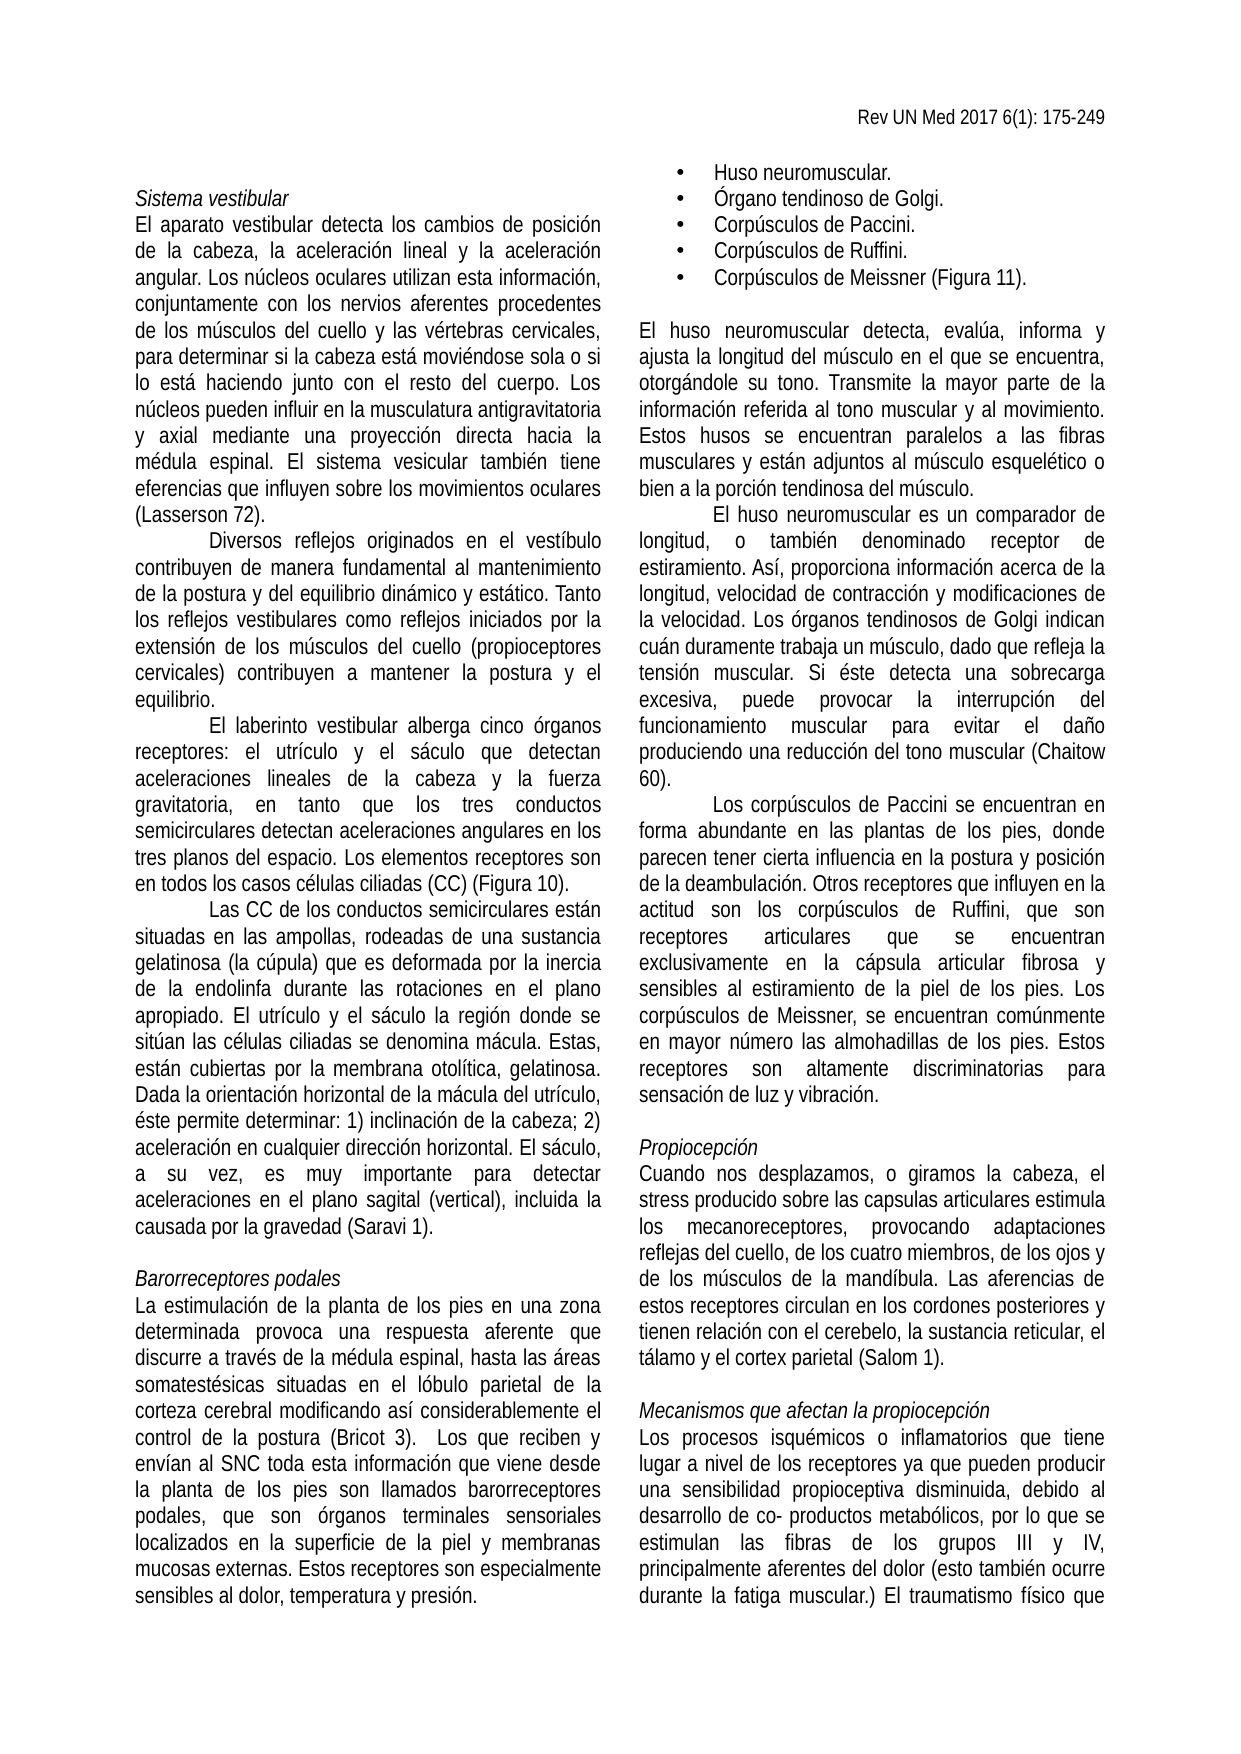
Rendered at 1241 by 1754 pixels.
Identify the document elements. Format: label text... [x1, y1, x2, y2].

text Propiocepción [639, 1133, 1105, 1160]
text El huso neuromuscular detecta, evalúa, informa y ajusta la longitud del músculo en el que se encuentra, otorgándole su tono. Transmite la mayor parte de la información referida al tono muscular y al movimiento. Estos husos se encuentran paralelos a las fibras musculares y están adjuntos al músculo esquelético o bien a la porción tendinosa del músculo. [639, 317, 1105, 501]
text El laberinto vestibular alberga cinco órganos receptores: el utrículo y el sáculo que detectan aceleraciones lineales de la cabeza y la fuerza gravitatoria, en tanto que los tres conductos semicirculares detectan aceleraciones angulares en los tres planos del espacio. Los elementos receptores son en todos los casos células ciliadas (CC) (Figura 10). [135, 712, 601, 896]
list Corpúsculos de Paccini. [676, 211, 1105, 237]
text Los procesos isquémicos o inflamatorios que tiene lugar a nivel de los receptores ya que pueden producir una sensibilidad propioceptiva disminuida, debido al desarrollo de co- productos metabólicos, por lo que se estimulan las fibras de los grupos III y IV, principalmente aferentes del dolor (esto también ocurre durante la fatiga muscular.) El traumatismo físico que [639, 1423, 1105, 1608]
text Diversos reflejos originados en el vestíbulo contribuyen de manera fundamental al mantenimiento de la postura y del equilibrio dinámico y estático. Tanto los reflejos vestibulares como reflejos iniciados por la extensión de los músculos del cuello (propioceptores cervicales) contribuyen a mantener la postura y el equilibrio. [135, 527, 601, 712]
text Mecanismos que afectan la propiocepción [639, 1397, 1105, 1423]
list Órgano tendinoso de Golgi. [676, 185, 1105, 211]
text Sistema vestibular [135, 185, 601, 211]
text Cuando nos desplazamos, o giramos la cabeza, el stress producido sobre las capsulas articulares estimula los mecanoreceptores, provocando adaptaciones reflejas del cuello, de los cuatro miembros, de los ojos y de los músculos de la mandíbula. Las aferencias de estos receptores circulan en los cordones posteriores y tienen relación con el cerebelo, la sustancia reticular, el tálamo y el cortex parietal (Salom 1). [639, 1160, 1105, 1371]
list Corpúsculos de Ruffini. [676, 237, 1105, 264]
text La estimulación de la planta de los pies en una zona determinada provoca una respuesta aferente que discurre a través de la médula espinal, hasta las áreas somatestésicas situadas en el lóbulo parietal de la corteza cerebral modificando así considerablemente el control de la postura (Bricot 3). Los que reciben y envían al SNC toda esta información que viene desde la planta de los pies son llamados barorreceptores podales, que son órganos terminales sensoriales localizados en la superficie de la piel y membranas mucosas externas. Estos receptores son especialmente sensibles al dolor, temperatura y presión. [135, 1292, 601, 1608]
text Barorreceptores podales [135, 1265, 601, 1292]
text El huso neuromuscular es un comparador de longitud, o también denominado receptor de estiramiento. Así, proporciona información acerca de la longitud, velocidad de contracción y modificaciones de la velocidad. Los órganos tendinosos de Golgi indican cuán duramente trabaja un músculo, dado que refleja la tensión muscular. Si éste detecta una sobrecarga excesiva, puede provocar la interrupción del funcionamiento muscular para evitar el daño produciendo una reducción del tono muscular (Chaitow 60). [639, 501, 1105, 791]
text El aparato vestibular detecta los cambios de posición de la cabeza, la aceleración lineal y la aceleración angular. Los núcleos oculares utilizan esta información, conjuntamente con los nervios aferentes procedentes de los músculos del cuello y las vértebras cervicales, para determinar si la cabeza está moviéndose sola o si lo está haciendo junto con el resto del cuerpo. Los núcleos pueden influir en la musculatura antigravitatoria y axial mediante una proyección directa hacia la médula espinal. El sistema vesicular también tiene eferencias que influyen sobre los movimientos oculares (Lasserson 72). [135, 211, 601, 527]
list Corpúsculos de Meissner (Figura 11). [676, 264, 1105, 290]
text Los corpúsculos de Paccini se encuentran en forma abundante en las plantas de los pies, donde parecen tener cierta influencia en la postura y posición de la deambulación. Otros receptores que influyen en la actitud son los corpúsculos de Ruffini, que son receptores articulares que se encuentran exclusivamente en la cápsula articular fibrosa y sensibles al estiramiento de la piel de los pies. Los corpúsculos de Meissner, se encuentran comúnmente en mayor número las almohadillas de los pies. Estos receptores son altamente discriminatorias para sensación de luz y vibración. [639, 791, 1105, 1107]
text Las CC de los conductos semicirculares están situadas en las ampollas, rodeadas de una sustancia gelatinosa (la cúpula) que es deformada por la inercia de la endolinfa durante las rotaciones en el plano apropiado. El utrículo y el sáculo la región donde se sitúan las células ciliadas se denomina mácula. Estas, están cubiertas por la membrana otolítica, gelatinosa. Dada la orientación horizontal de la mácula del utrículo, éste permite determinar: 1) inclinación de la cabeza; 2) aceleración en cualquier dirección horizontal. El sáculo, a su vez, es muy importante para detectar aceleraciones en el plano sagital (vertical), incluida la causada por la gravedad (Saravi 1). [135, 896, 601, 1239]
list Huso neuromuscular. [676, 158, 1105, 185]
